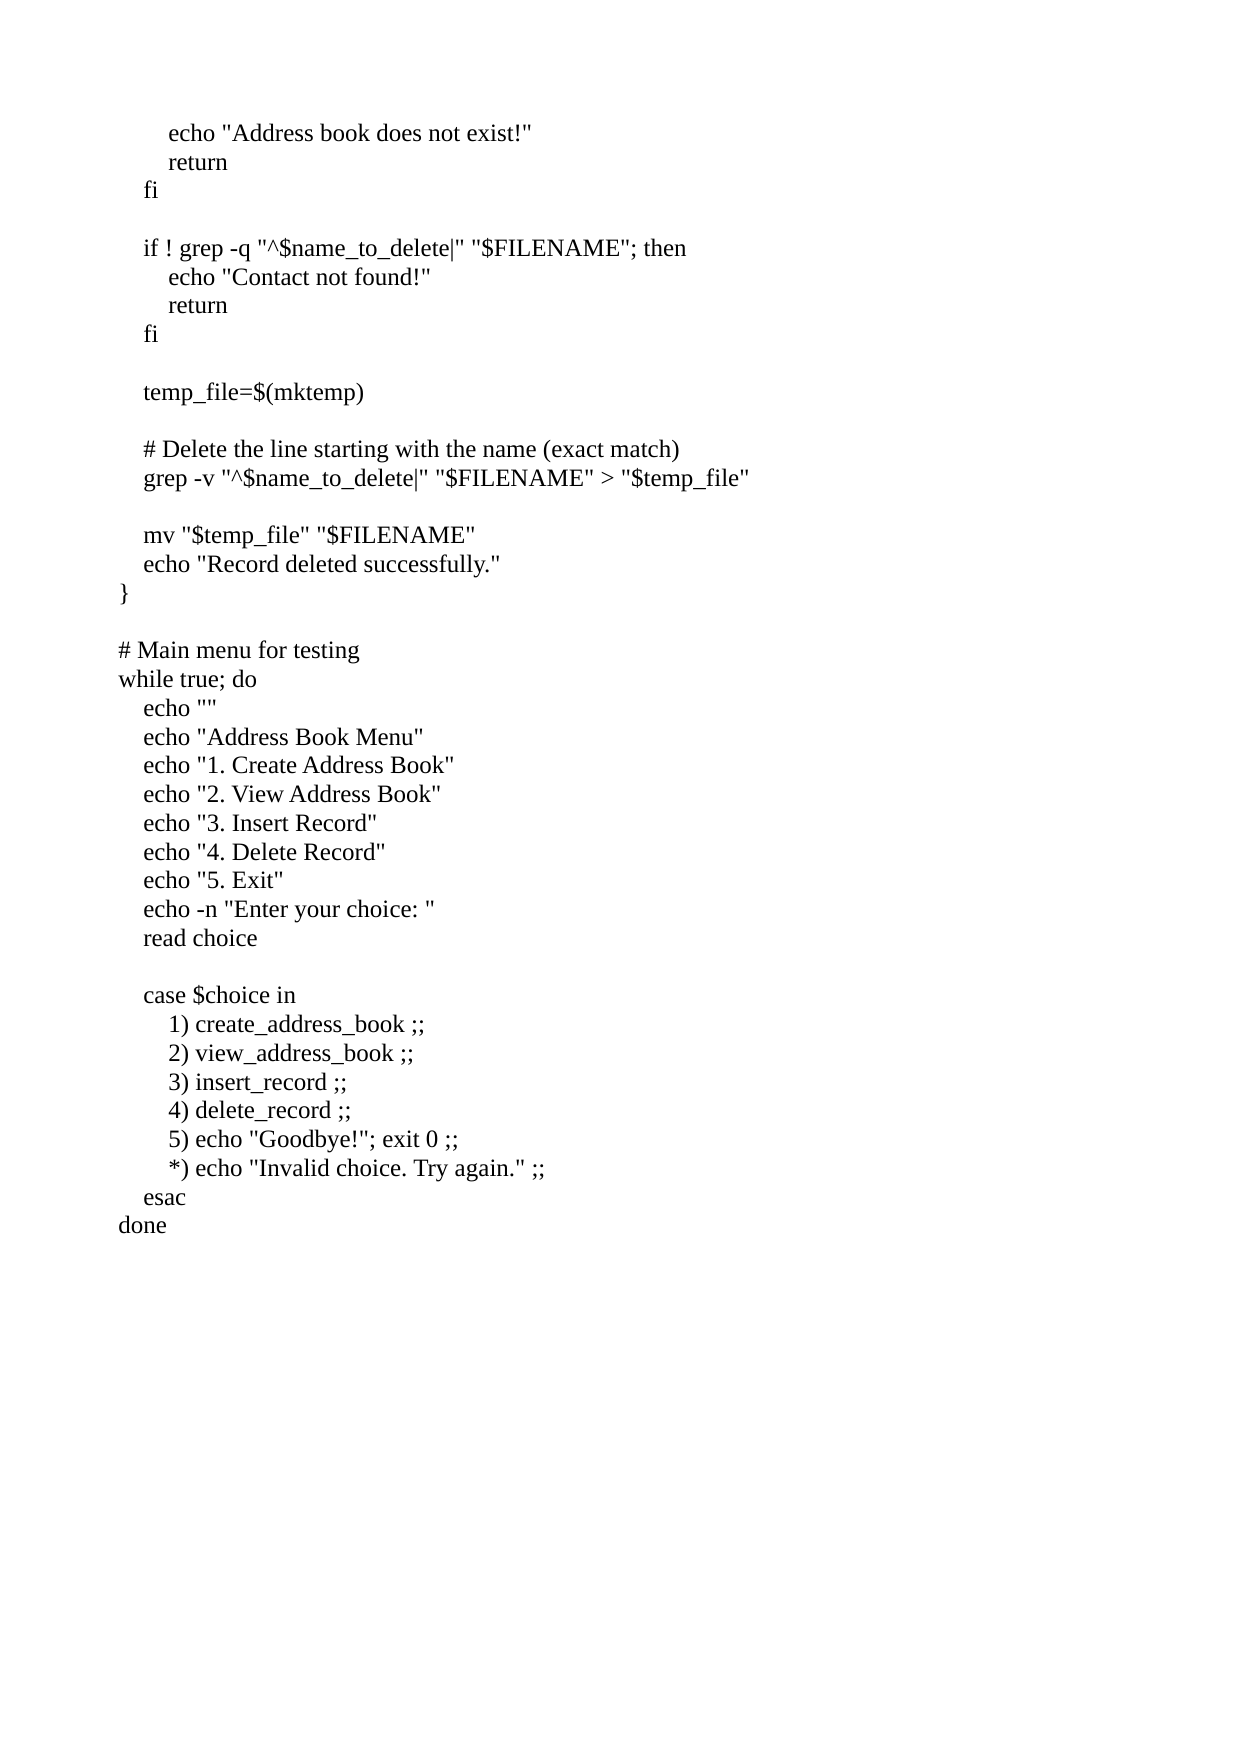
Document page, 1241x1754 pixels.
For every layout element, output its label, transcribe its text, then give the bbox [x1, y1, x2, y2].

text echo "Address Book Menu" [118, 722, 1122, 751]
text read choice [118, 923, 1122, 952]
text 2) view_address_book ;; [118, 1038, 1122, 1067]
text echo "3. Insert Record" [118, 808, 1122, 837]
text # Main menu for testing [118, 636, 1122, 664]
text 5) echo "Goodbye!"; exit 0 ;; [118, 1124, 1122, 1153]
text return [118, 147, 1122, 176]
text temp_file=$(mktemp) [118, 377, 1122, 406]
text echo "4. Delete Record" [118, 837, 1122, 866]
text grep -v "^$name_to_delete|" "$FILENAME" > "$temp_file" [118, 463, 1122, 492]
text 3) insert_record ;; [118, 1067, 1122, 1096]
text if ! grep -q "^$name_to_delete|" "$FILENAME"; then [118, 233, 1122, 262]
text 1) create_address_book ;; [118, 1009, 1122, 1038]
text echo "5. Exit" [118, 866, 1122, 894]
text echo -n "Enter your choice: " [118, 894, 1122, 923]
text echo "" [118, 693, 1122, 722]
text # Delete the line starting with the name (exact match) [118, 434, 1122, 463]
text return [118, 291, 1122, 319]
text } [118, 578, 1122, 607]
text mv "$temp_file" "$FILENAME" [118, 521, 1122, 549]
text echo "2. View Address Book" [118, 779, 1122, 808]
text while true; do [118, 664, 1122, 693]
text 4) delete_record ;; [118, 1096, 1122, 1124]
text echo "Address book does not exist!" [118, 118, 1122, 147]
text echo "1. Create Address Book" [118, 751, 1122, 779]
text esac [118, 1182, 1122, 1211]
text fi [118, 319, 1122, 348]
text echo "Record deleted successfully." [118, 549, 1122, 578]
text case $choice in [118, 981, 1122, 1009]
text *) echo "Invalid choice. Try again." ;; [118, 1153, 1122, 1182]
text fi [118, 176, 1122, 204]
text done [118, 1211, 1122, 1239]
text echo "Contact not found!" [118, 262, 1122, 291]
